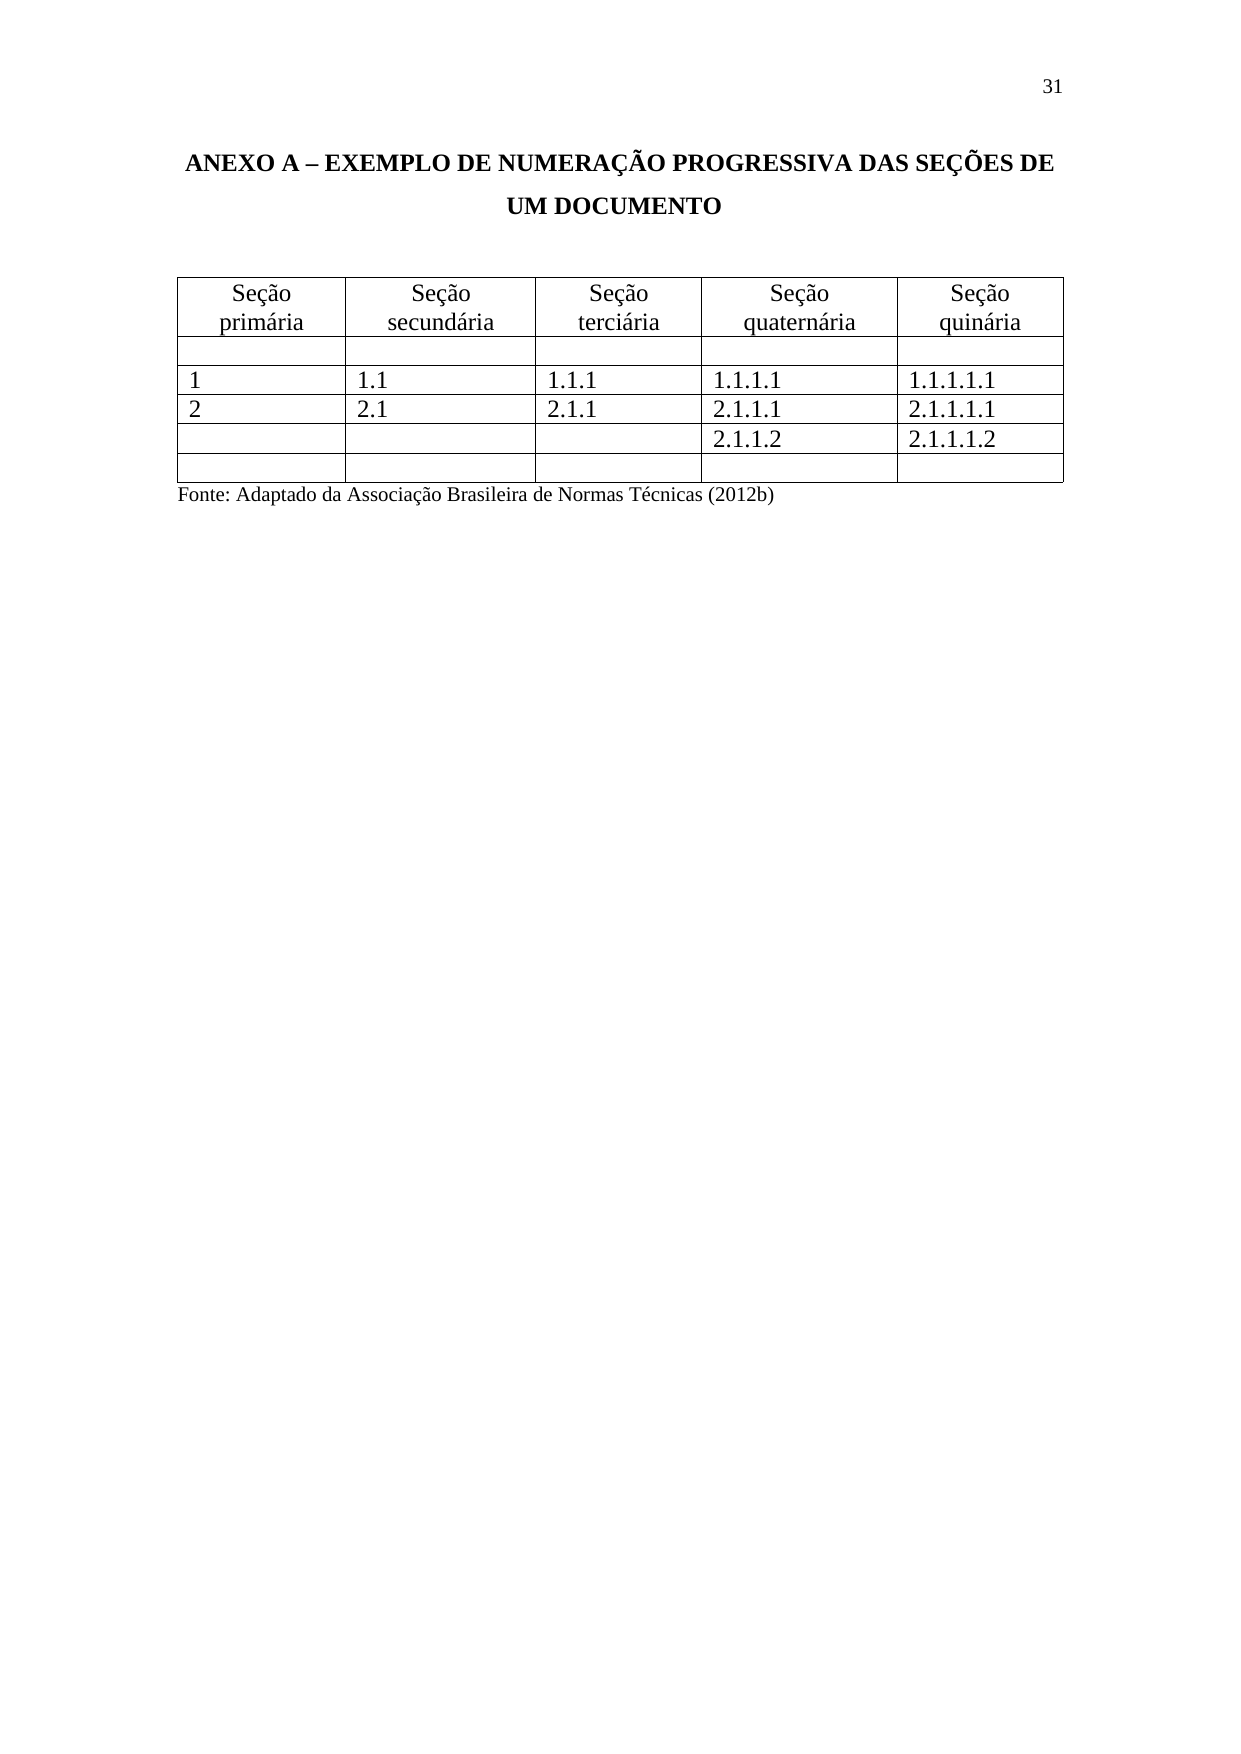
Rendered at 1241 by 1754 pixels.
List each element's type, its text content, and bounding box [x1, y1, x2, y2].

table_header Seção quaternária [702, 278, 897, 336]
table_cell [346, 424, 535, 453]
table_header Seção primária [178, 278, 345, 336]
table_cell [898, 454, 1063, 482]
table_cell [346, 337, 535, 365]
table_cell 2.1.1 [536, 395, 701, 423]
table_cell [536, 337, 701, 365]
table_header Seção secundária [346, 278, 535, 336]
table_cell 2.1.1.1.2 [898, 424, 1063, 453]
table_cell 2.1 [346, 395, 535, 423]
text ANEXO A – EXEMPLO DE NUMERAÇÃO PROGRESSIVA DAS SEÇÕES DE UM DOCUMENTO [177, 148, 1063, 219]
table_header Seção quinária [898, 278, 1063, 336]
table_cell 1.1 [346, 366, 535, 394]
table_cell [178, 454, 345, 482]
table_cell [898, 337, 1063, 365]
table_cell 1 [178, 366, 345, 394]
table_cell 2 [178, 395, 345, 423]
table_cell [702, 454, 897, 482]
table_cell [536, 454, 701, 482]
table_cell 2.1.1.1 [702, 395, 897, 423]
table_cell 1.1.1 [536, 366, 701, 394]
table_cell 2.1.1.1.1 [898, 395, 1063, 423]
table_cell 1.1.1.1.1 [898, 366, 1063, 394]
table_cell [346, 454, 535, 482]
table_cell [536, 424, 701, 453]
table_cell [702, 337, 897, 365]
text Fonte: Adaptado da Associação Brasileira de Normas Técnicas (2012b) [177, 483, 1063, 506]
table_header Seção terciária [536, 278, 701, 336]
table_cell 2.1.1.2 [702, 424, 897, 453]
table_cell 1.1.1.1 [702, 366, 897, 394]
table_cell [178, 337, 345, 365]
table_cell [178, 424, 345, 453]
